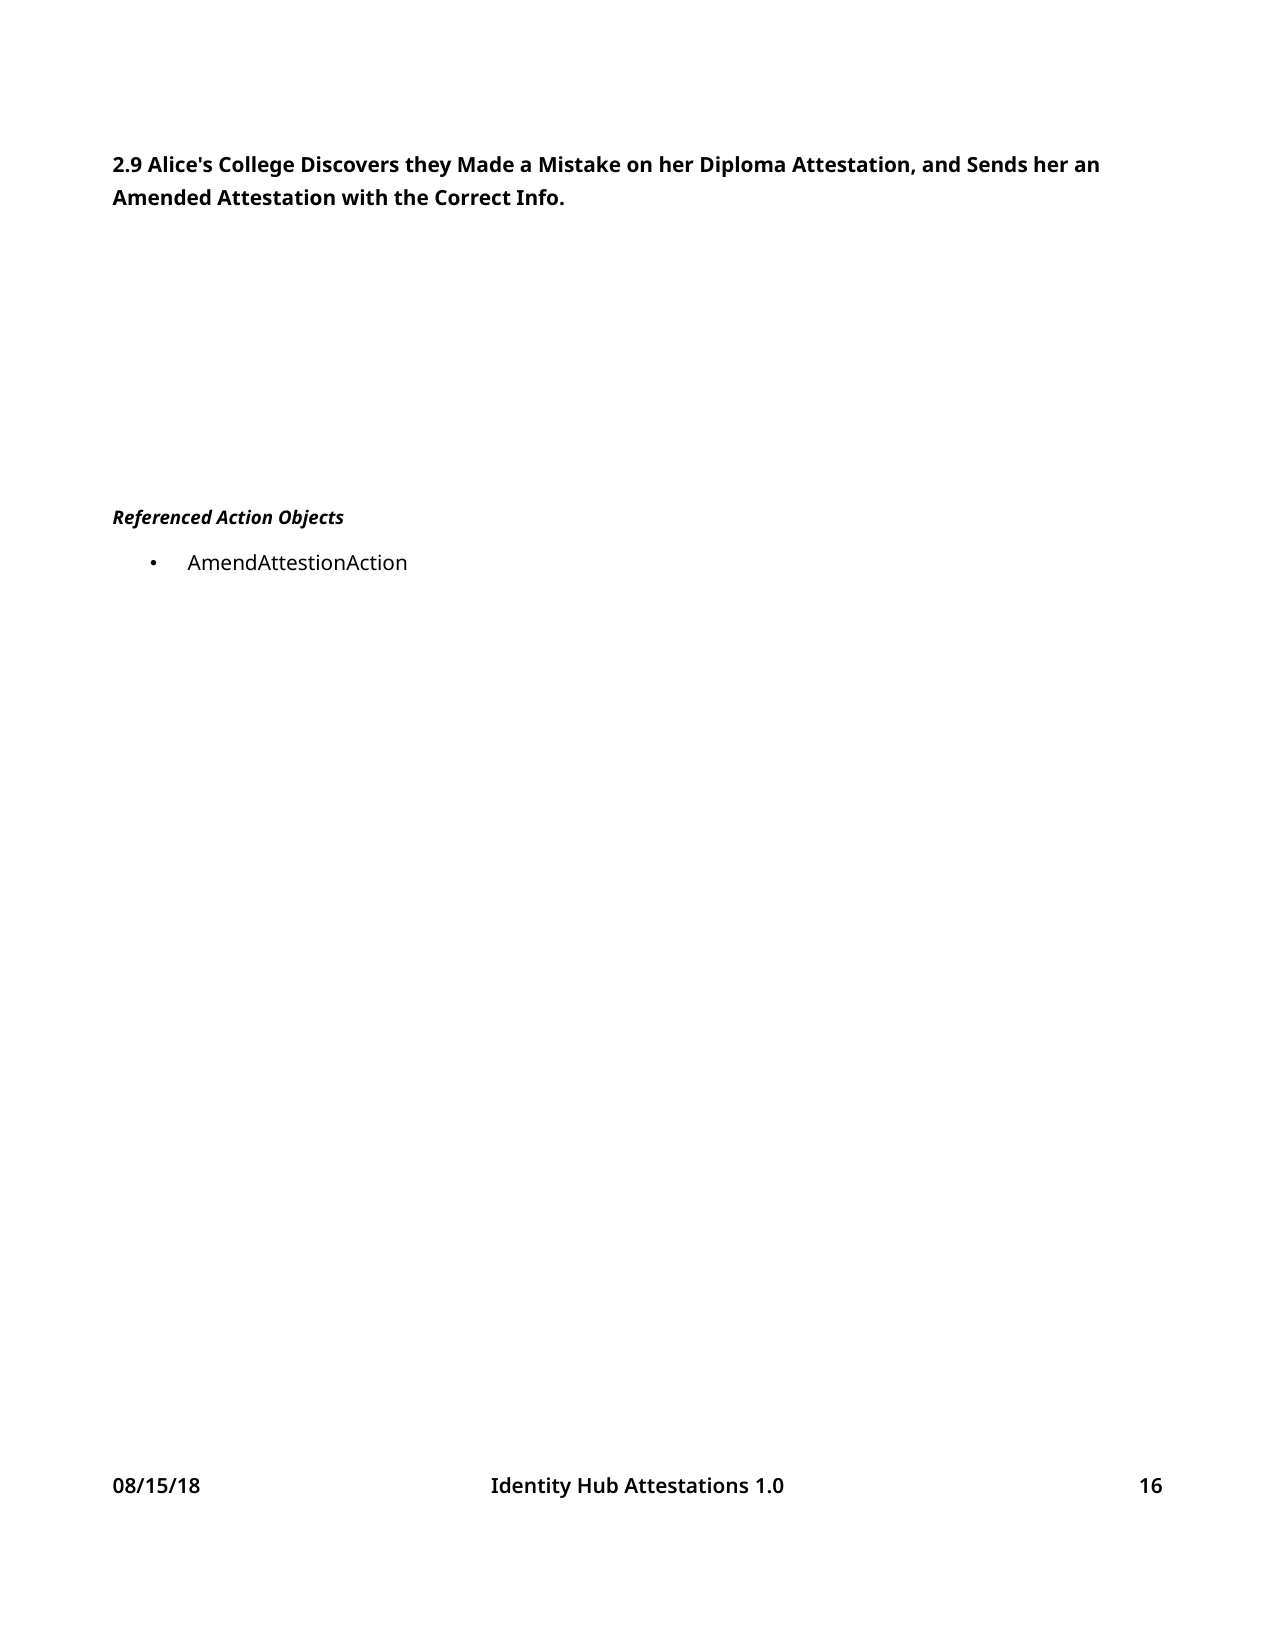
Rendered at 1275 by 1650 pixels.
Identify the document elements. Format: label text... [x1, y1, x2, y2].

subtitle Referenced Action Objects [112, 230, 1162, 529]
list AmendAttestionAction [150, 548, 1162, 577]
subtitle 2.9 Alice's College Discovers they Made a Mistake on her Diploma Attestation, and Sends her an Amended Attestation with the Correct Info. [112, 150, 1162, 211]
